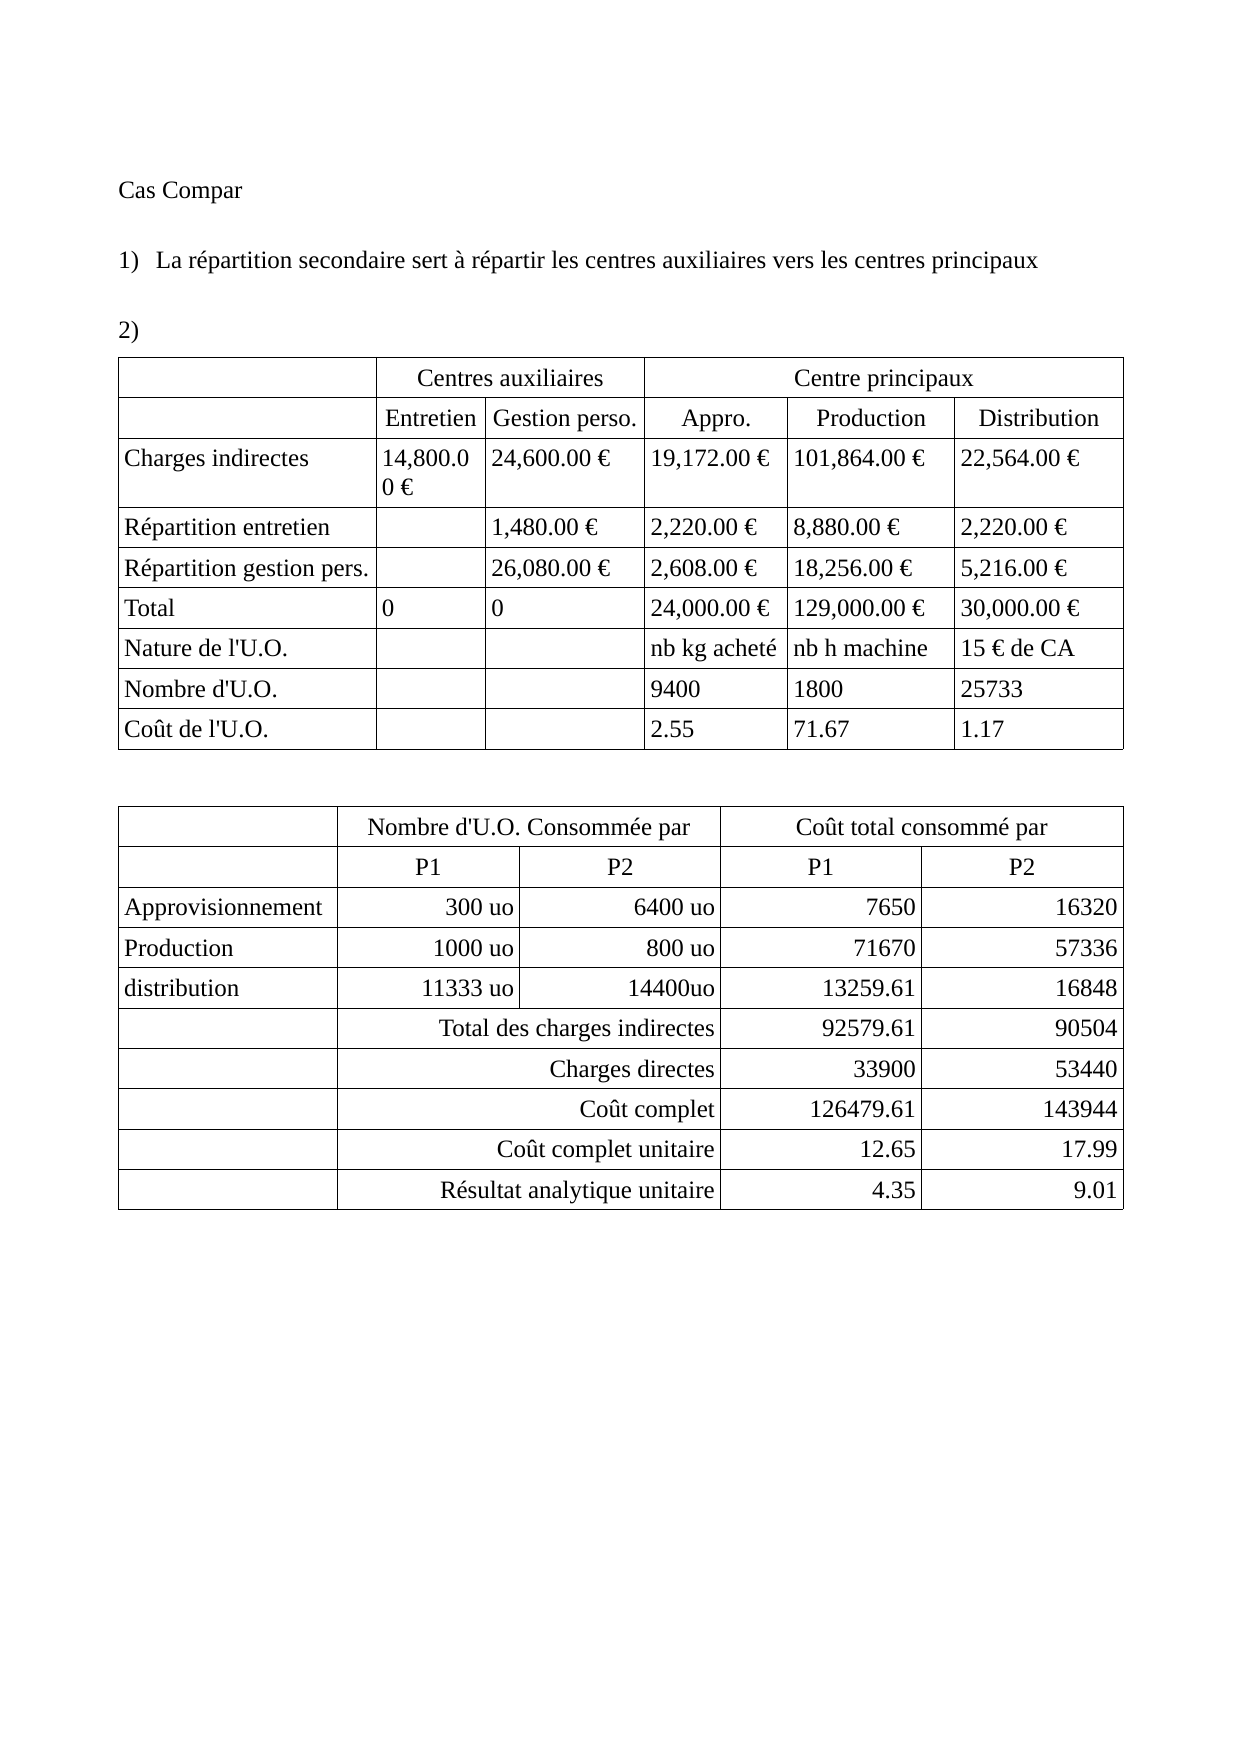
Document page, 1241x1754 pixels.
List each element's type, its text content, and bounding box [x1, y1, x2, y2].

table_cell 126479,61 [721, 1089, 921, 1128]
table_cell [119, 1009, 337, 1048]
table_cell nb kg acheté [645, 629, 787, 668]
table_cell [119, 398, 376, 437]
table_cell 22 564,00 € [955, 439, 1123, 507]
table_cell [119, 847, 337, 887]
table_cell [119, 1089, 337, 1128]
table_cell Résultat analytique unitaire [338, 1170, 720, 1209]
table_cell P2 [922, 847, 1123, 887]
table_cell 19 172,00 € [645, 439, 787, 507]
table_cell 5 216,00 € [955, 548, 1123, 587]
table_cell 129 000,00 € [788, 588, 954, 627]
table_header [119, 358, 376, 397]
table_cell 53440 [922, 1049, 1123, 1088]
table_cell 9400 [645, 669, 787, 708]
table_cell P1 [721, 847, 921, 887]
table_cell 57336 [922, 928, 1123, 967]
table_cell [119, 1170, 337, 1209]
table_cell 18 256,00 € [788, 548, 954, 587]
table_cell Entretien [377, 398, 485, 437]
table_cell [119, 1130, 337, 1169]
table_cell [377, 548, 485, 587]
table_cell 143944 [922, 1089, 1123, 1128]
text 2) [118, 316, 1122, 344]
table_cell Appro. [645, 398, 787, 437]
table_cell 6400 uo [520, 888, 720, 927]
table_cell 2,55 [645, 709, 787, 748]
table_cell Production [119, 928, 337, 967]
table_cell Total des charges indirectes [338, 1009, 720, 1048]
table_cell Charges indirectes [119, 439, 376, 507]
text 1) La répartition secondaire sert à répartir les centres auxiliaires vers les centres principaux [118, 246, 1122, 274]
table_cell Total [119, 588, 376, 627]
table_header Centre principaux [645, 358, 1123, 397]
table_cell 12,65 [721, 1130, 921, 1169]
table_cell 9,01 [922, 1170, 1123, 1209]
table_cell Coût complet [338, 1089, 720, 1128]
table_cell 8 880,00 € [788, 508, 954, 547]
table_cell Approvisionnement [119, 888, 337, 927]
table_cell [486, 669, 644, 708]
table_cell 16848 [922, 968, 1123, 1008]
table_cell 300 uo [338, 888, 519, 927]
table_header Centres auxiliaires [377, 358, 644, 397]
table_cell 16320 [922, 888, 1123, 927]
table_cell 17,99 [922, 1130, 1123, 1169]
table_header [119, 807, 337, 846]
table_cell [486, 709, 644, 748]
table_cell 11333 uo [338, 968, 519, 1008]
table_cell Nombre d'U.O. [119, 669, 376, 708]
table_cell 1,17 [955, 709, 1123, 748]
table_cell 1 480,00 € [486, 508, 644, 547]
table_cell [119, 1049, 337, 1088]
table_cell [486, 629, 644, 668]
table_cell 7650 [721, 888, 921, 927]
table_cell 2 220,00 € [645, 508, 787, 547]
table_cell [377, 508, 485, 547]
table_cell 14 800,00 € [377, 439, 485, 507]
table_cell P1 [338, 847, 519, 887]
table_cell Répartition gestion pers. [119, 548, 376, 587]
table_cell Coût de l'U.O. [119, 709, 376, 748]
table_cell 1000 uo [338, 928, 519, 967]
table_cell Charges directes [338, 1049, 720, 1088]
table_cell 33900 [721, 1049, 921, 1088]
table_cell nb h machine [788, 629, 954, 668]
table_cell 800 uo [520, 928, 720, 967]
table_cell 24 000,00 € [645, 588, 787, 627]
table_cell Production [788, 398, 954, 437]
table_header Coût total consommé par [721, 807, 1123, 846]
table_cell P2 [520, 847, 720, 887]
table_header Nombre d'U.O. Consommée par [338, 807, 720, 846]
table_cell distribution [119, 968, 337, 1008]
table_cell 101 864,00 € [788, 439, 954, 507]
table_cell 71670 [721, 928, 921, 967]
table_cell 2 220,00 € [955, 508, 1123, 547]
table_cell Nature de l'U.O. [119, 629, 376, 668]
table_cell 30 000,00 € [955, 588, 1123, 627]
table_cell 13259,61 [721, 968, 921, 1008]
table_cell 14400uo [520, 968, 720, 1008]
table_cell Distribution [955, 398, 1123, 437]
text Cas Compar [118, 176, 1122, 204]
table_cell 24 600,00 € [486, 439, 644, 507]
table_cell [377, 629, 485, 668]
table_cell 2 608,00 € [645, 548, 787, 587]
table_cell [377, 709, 485, 748]
table_cell 90504 [922, 1009, 1123, 1048]
table_cell 1800 [788, 669, 954, 708]
table_cell 25733 [955, 669, 1123, 708]
table_cell 0 [377, 588, 485, 627]
table_cell [377, 669, 485, 708]
table_cell 4,35 [721, 1170, 921, 1209]
table_cell 15 € de CA [955, 629, 1123, 668]
table_cell 71,67 [788, 709, 954, 748]
table_cell Gestion perso. [486, 398, 644, 437]
table_cell Coût complet unitaire [338, 1130, 720, 1169]
table_cell Répartition entretien [119, 508, 376, 547]
table_cell 26 080,00 € [486, 548, 644, 587]
table_cell 92579,61 [721, 1009, 921, 1048]
table_cell 0 [486, 588, 644, 627]
